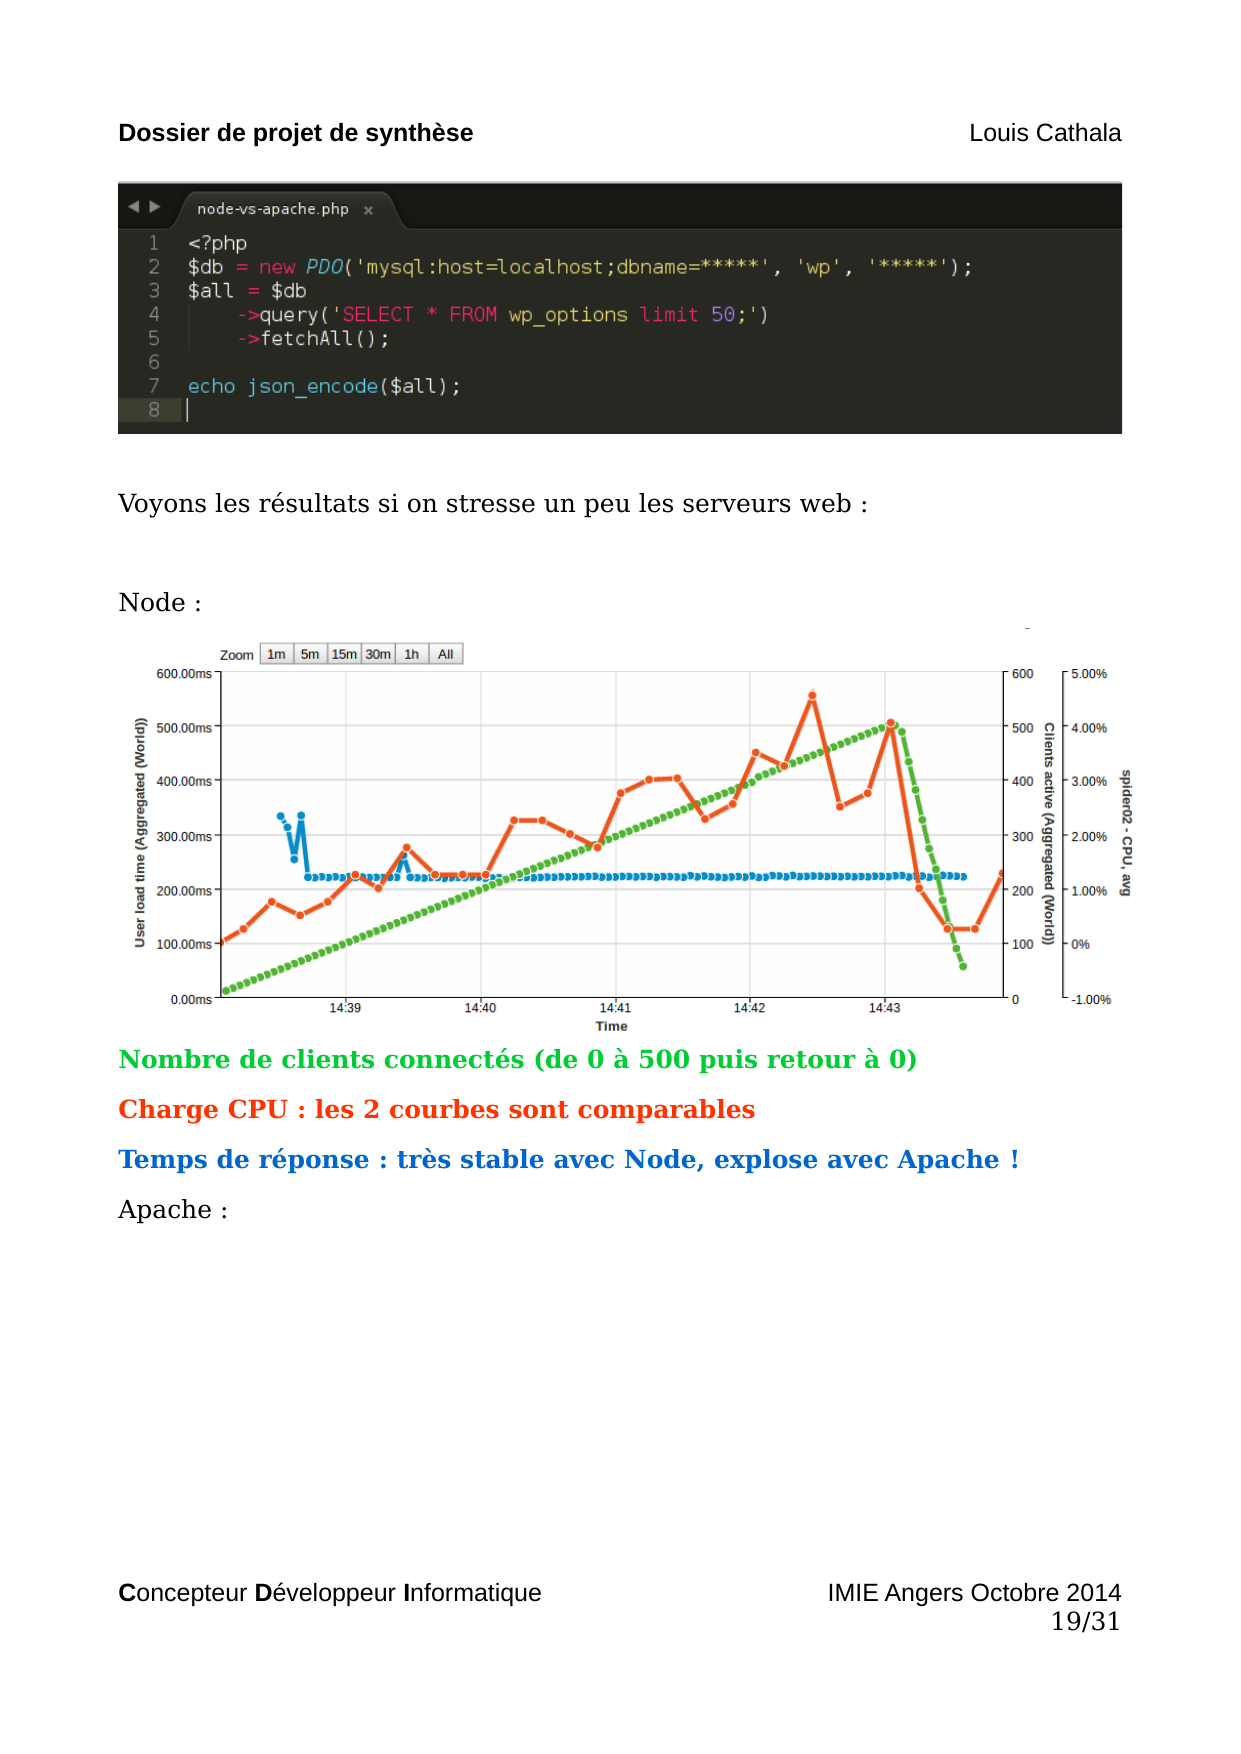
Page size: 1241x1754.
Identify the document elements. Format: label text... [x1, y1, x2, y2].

picture [132, 628, 1137, 1040]
text Temps de réponse : très stable avec Node, explose avec Apache ! [118, 1145, 1122, 1174]
picture [118, 181, 1123, 434]
text Voyons les résultats si on stresse un peu les serveurs web : [118, 489, 1122, 518]
text Apache : [118, 1195, 1122, 1224]
text Charge CPU : les 2 courbes sont comparables [118, 1095, 1122, 1124]
text Nombre de clients connectés (de 0 à 500 puis retour à 0) [118, 638, 1122, 1075]
text Node : [118, 588, 1122, 618]
